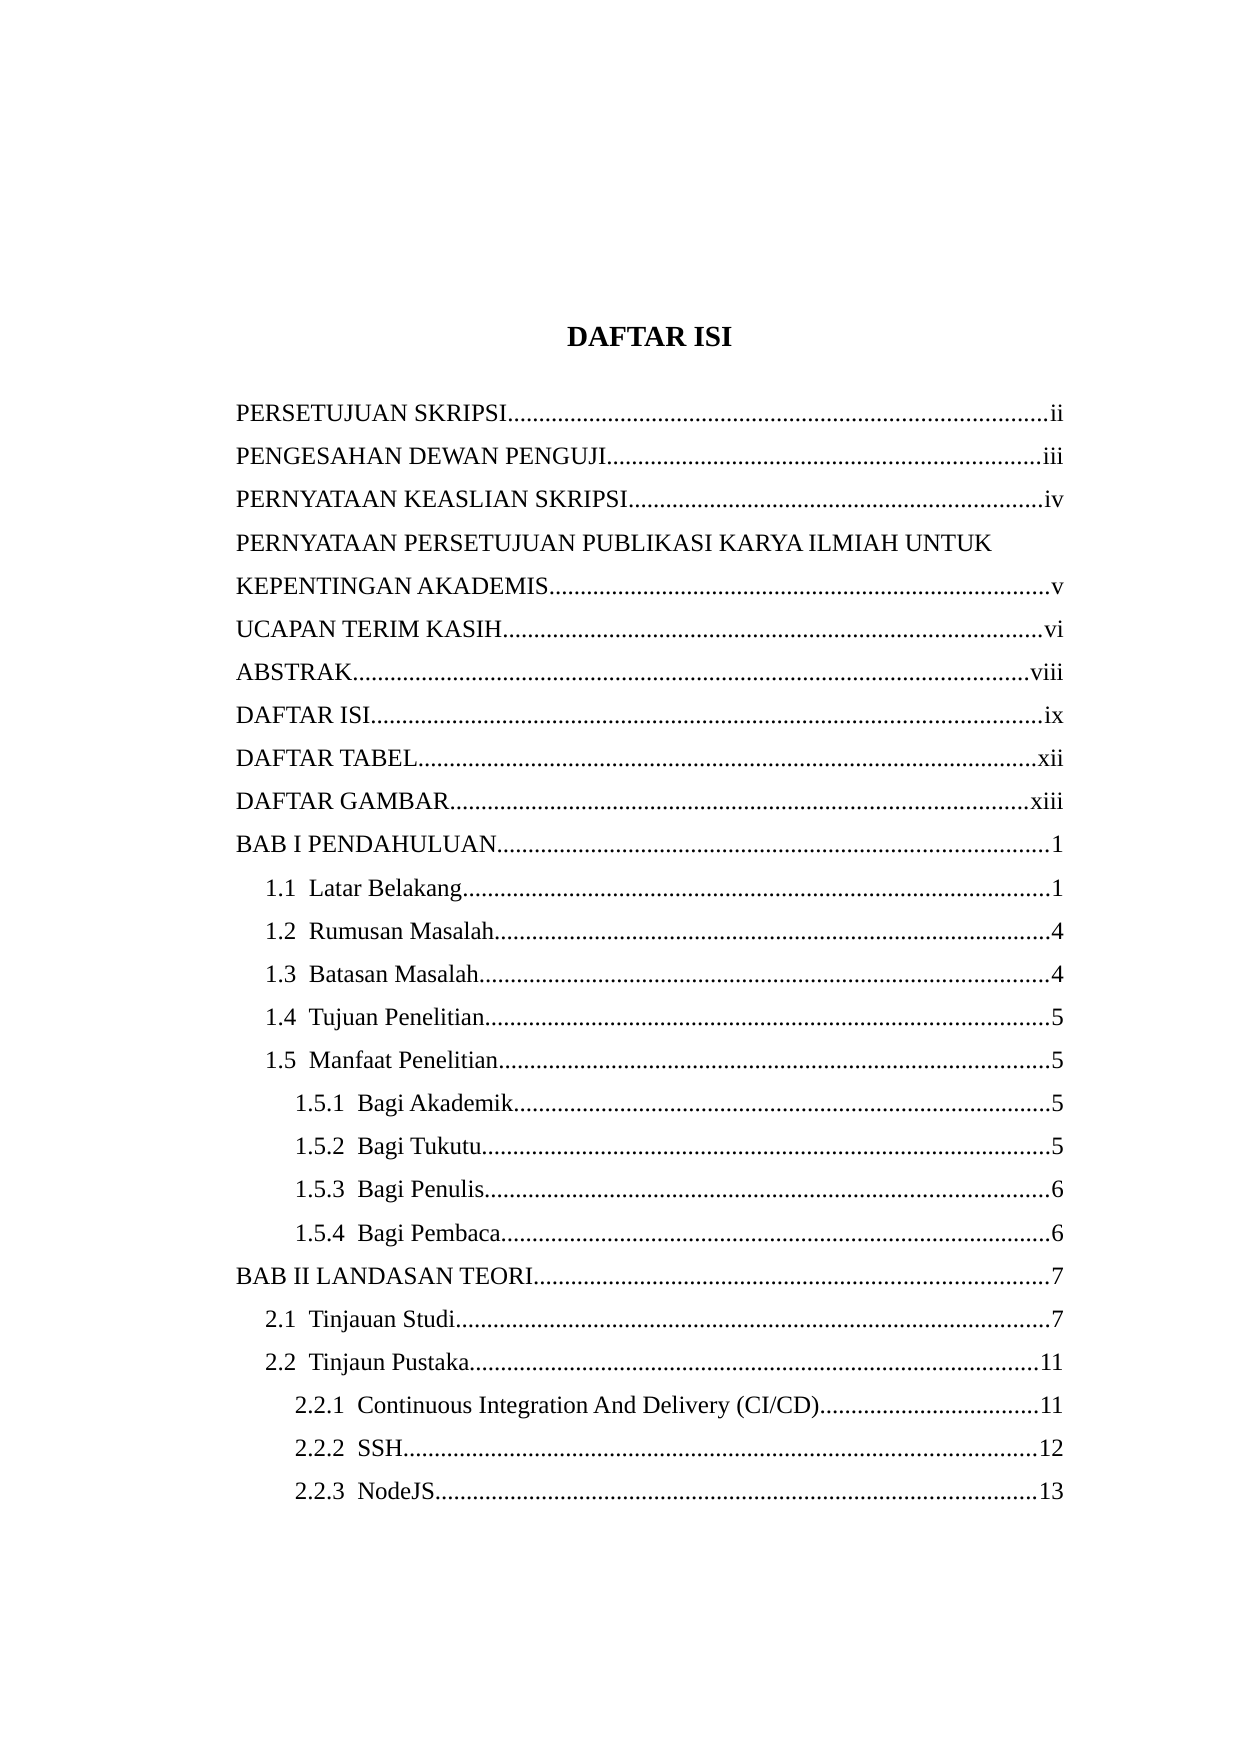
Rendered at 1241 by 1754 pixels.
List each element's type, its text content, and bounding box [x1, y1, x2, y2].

text 2.1 Tinjauan Studi 7 [265, 1304, 1063, 1333]
text DAFTAR TABEL xii [236, 743, 1063, 772]
text UCAPAN TERIM KASIH vi [236, 614, 1063, 643]
text BAB I PENDAHULUAN 1 [236, 829, 1063, 858]
text BAB II LANDASAN TEORI 7 [236, 1261, 1063, 1289]
text 1.2 Rumusan Masalah 4 [265, 916, 1063, 944]
text ABSTRAK viii [236, 657, 1063, 686]
subtitle DAFTAR ISI [236, 319, 1063, 386]
text 2.2.2 SSH 12 [294, 1433, 1063, 1462]
text 2.2.1 Continuous Integration And Delivery (CI/CD) 11 [294, 1390, 1063, 1419]
text 2.2 Tinjaun Pustaka 11 [265, 1347, 1063, 1376]
text 1.5.2 Bagi Tukutu 5 [294, 1131, 1063, 1160]
text 1.5.3 Bagi Penulis 6 [294, 1174, 1063, 1203]
text PENGESAHAN DEWAN PENGUJI iii [236, 441, 1063, 470]
text 1.5.4 Bagi Pembaca 6 [294, 1218, 1063, 1246]
text PERNYATAAN PERSETUJUAN PUBLIKASI KARYA ILMIAH UNTUK KEPENTINGAN AKADEMIS v [236, 528, 1063, 599]
text 2.2.3 NodeJS 13 [294, 1476, 1063, 1505]
text 1.1 Latar Belakang 1 [265, 873, 1063, 901]
text 1.3 Batasan Masalah 4 [265, 959, 1063, 988]
text PERNYATAAN KEASLIAN SKRIPSI iv [236, 484, 1063, 513]
text DAFTAR ISI ix [236, 700, 1063, 729]
text DAFTAR GAMBAR xiii [236, 786, 1063, 815]
text 1.4 Tujuan Penelitian 5 [265, 1002, 1063, 1031]
text PERSETUJUAN SKRIPSI ii [236, 398, 1063, 427]
text 1.5 Manfaat Penelitian 5 [265, 1045, 1063, 1074]
text 1.5.1 Bagi Akademik 5 [294, 1088, 1063, 1117]
